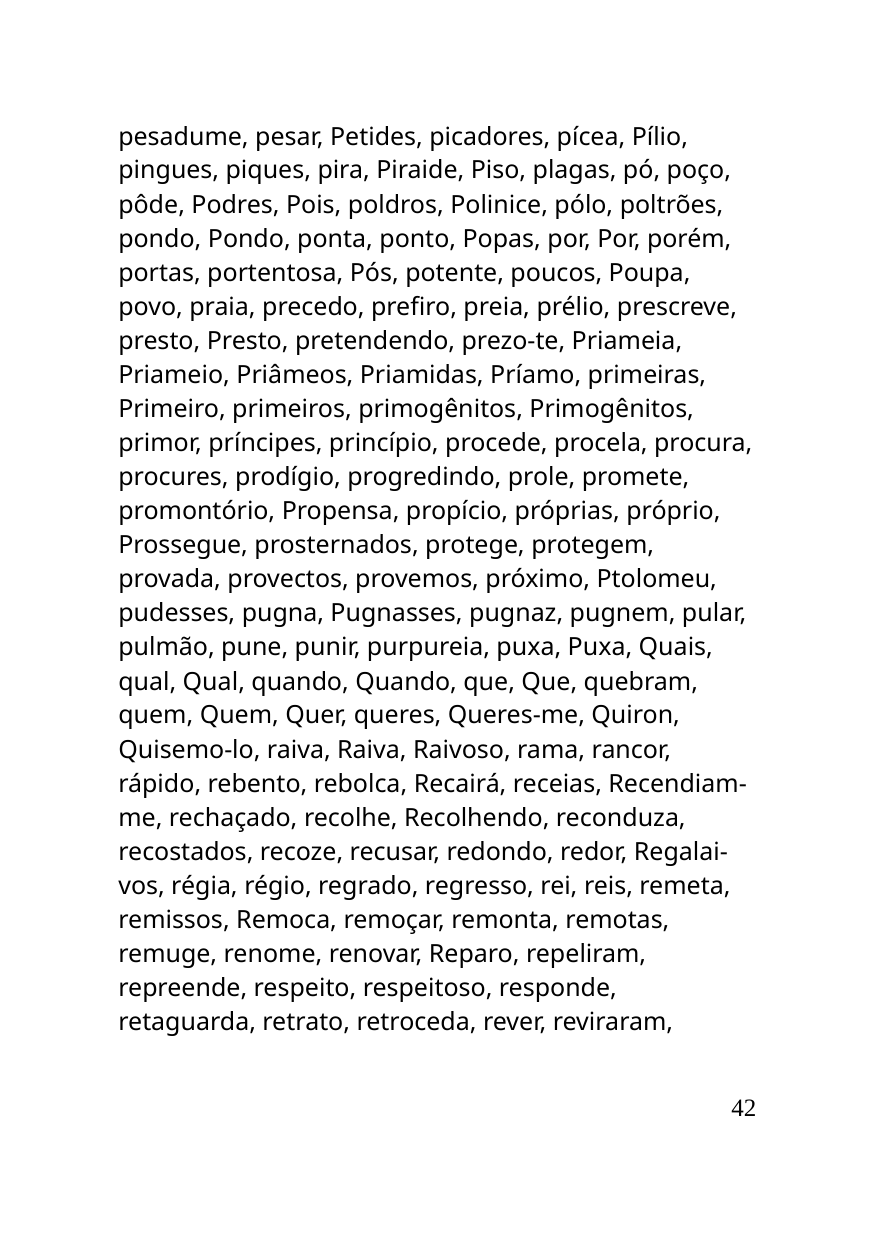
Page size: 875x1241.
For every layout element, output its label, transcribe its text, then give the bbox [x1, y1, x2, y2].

text pesadume, pesar, Petides, picadores, pícea, Pílio, pingues, piques, pira, Piraide, Piso, plagas, pó, poço, pôde, Podres, Pois, poldros, Polinice, pólo, poltrões, pondo, Pondo, ponta, ponto, Popas, por, Por, porém, portas, portentosa, Pós, potente, poucos, Poupa, povo, praia, precedo, prefiro, preia, prélio, prescreve, presto, Presto, pretendendo, prezo-te, Priameia, Priameio, Priâmeos, Priamidas, Príamo, primeiras, Primeiro, primeiros, primogênitos, Primogênitos, primor, príncipes, princípio, procede, procela, procura, procures, prodígio, progredindo, prole, promete, promontório, Propensa, propício, próprias, próprio, Prossegue, prosternados, protege, protegem, provada, provectos, provemos, próximo, Ptolomeu, pudesses, pugna, Pugnasses, pugnaz, pugnem, pular, pulmão, pune, punir, purpureia, puxa, Puxa, Quais, qual, Qual, quando, Quando, que, Que, quebram, quem, Quem, Quer, queres, Queres-me, Quiron, Quisemo-lo, raiva, Raiva, Raivoso, rama, rancor, rápido, rebento, rebolca, Recairá, receias, Recendiam-me, rechaçado, recolhe, Recolhendo, reconduza, recostados, recoze, recusar, redondo, redor, Regalai-vos, régia, régio, regrado, regresso, rei, reis, remeta, remissos, Remoca, remoçar, remonta, remotas, remuge, renome, renovar, Reparo, repeliram, repreende, respeito, respeitoso, responde, retaguarda, retrato, retroceda, rever, reviraram, [118, 118, 756, 1038]
